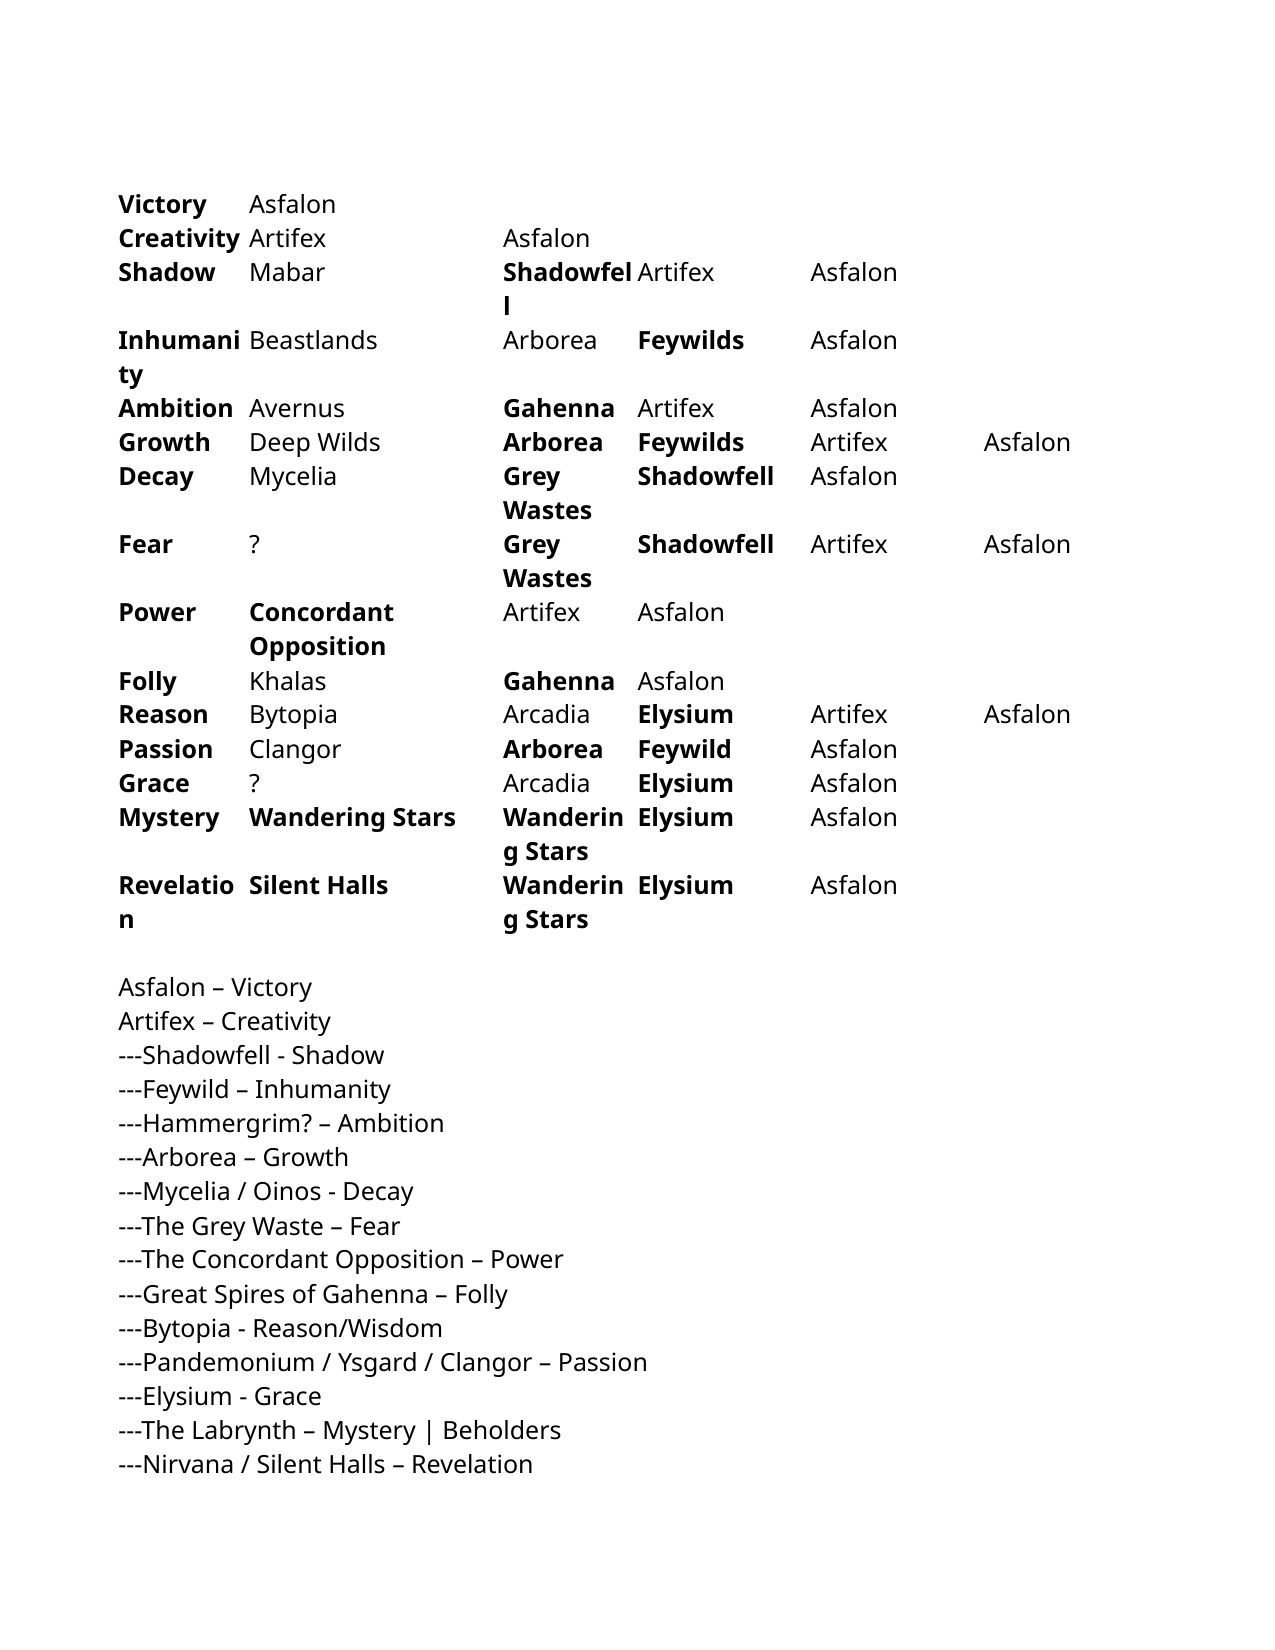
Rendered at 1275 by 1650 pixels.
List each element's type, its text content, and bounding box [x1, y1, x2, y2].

table_cell Shadowfell [503, 254, 637, 322]
table_cell Mystery [118, 799, 249, 867]
table_cell Asfalon [810, 459, 984, 527]
table_cell Artifex [810, 527, 984, 595]
table_cell Growth [118, 425, 249, 459]
table_cell Asfalon [810, 254, 984, 322]
table_cell Decay [118, 459, 249, 527]
table_header [810, 186, 984, 220]
text ---Pandemonium / Ysgard / Clangor – Passion [118, 1344, 1157, 1378]
table_cell ? [249, 527, 503, 595]
table_header Victory [118, 186, 249, 220]
table_cell Artifex [637, 391, 810, 425]
table_cell Feywilds [637, 323, 810, 391]
table_cell Reason [118, 697, 249, 731]
table_cell Arcadia [503, 765, 637, 799]
table_cell Asfalon [637, 663, 810, 697]
table_cell Asfalon [810, 731, 984, 765]
table_cell Asfalon [810, 391, 984, 425]
table_cell Shadow [118, 254, 249, 322]
table_cell Wandering Stars [249, 799, 503, 867]
table_cell Gahenna [503, 663, 637, 697]
table_cell Gahenna [503, 391, 637, 425]
table_cell Wandering Stars [503, 868, 637, 936]
text ---Bytopia - Reason/Wisdom [118, 1310, 1157, 1344]
text ---The Grey Waste – Fear [118, 1208, 1157, 1242]
table_cell [984, 254, 1157, 322]
table_cell ? [249, 765, 503, 799]
text ---Feywild – Inhumanity [118, 1072, 1157, 1106]
text ---Hammergrim? – Ambition [118, 1106, 1157, 1140]
table_cell Arborea [503, 731, 637, 765]
text ---Mycelia / Oinos - Decay [118, 1174, 1157, 1208]
table_cell [984, 799, 1157, 867]
text Artifex – Creativity [118, 1004, 1157, 1038]
table_cell Artifex [810, 425, 984, 459]
table_cell Folly [118, 663, 249, 697]
table_cell Power [118, 595, 249, 663]
table_cell Ambition [118, 391, 249, 425]
table_header Asfalon [249, 186, 503, 220]
table_cell [984, 765, 1157, 799]
table_cell [637, 220, 810, 254]
table_cell Grey Wastes [503, 527, 637, 595]
table_cell [984, 663, 1157, 697]
table_header [503, 186, 637, 220]
text ---The Labrynth – Mystery | Beholders [118, 1412, 1157, 1447]
table_cell [810, 663, 984, 697]
table_cell Artifex [637, 254, 810, 322]
table_cell Artifex [249, 220, 503, 254]
table_cell Feywilds [637, 425, 810, 459]
table_cell Elysium [637, 765, 810, 799]
table_cell Asfalon [984, 527, 1157, 595]
table_cell Asfalon [984, 697, 1157, 731]
table_cell Avernus [249, 391, 503, 425]
table_cell Shadowfell [637, 459, 810, 527]
table_cell [984, 595, 1157, 663]
table_cell Asfalon [810, 799, 984, 867]
table_cell Asfalon [810, 323, 984, 391]
text ---The Concordant Opposition – Power [118, 1242, 1157, 1276]
table_cell [984, 731, 1157, 765]
table_cell Creativity [118, 220, 249, 254]
table_cell Asfalon [810, 868, 984, 936]
table_cell Asfalon [637, 595, 810, 663]
table_cell Arborea [503, 323, 637, 391]
table_header [637, 186, 810, 220]
table_cell Arborea [503, 425, 637, 459]
table_cell Wandering Stars [503, 799, 637, 867]
table_cell Asfalon [503, 220, 637, 254]
table_cell Artifex [810, 697, 984, 731]
table_cell Concordant Opposition [249, 595, 503, 663]
table_header [984, 186, 1157, 220]
table_cell Beastlands [249, 323, 503, 391]
table_cell Arcadia [503, 697, 637, 731]
table_cell Fear [118, 527, 249, 595]
text ---Great Spires of Gahenna – Folly [118, 1276, 1157, 1310]
table_cell Asfalon [984, 425, 1157, 459]
table_cell [810, 595, 984, 663]
table_cell Passion [118, 731, 249, 765]
table_cell Asfalon [810, 765, 984, 799]
table_cell Grey Wastes [503, 459, 637, 527]
table_cell Revelation [118, 868, 249, 936]
text ---Shadowfell - Shadow [118, 1038, 1157, 1072]
text Asfalon – Victory [118, 970, 1157, 1004]
table_cell Feywild [637, 731, 810, 765]
table_cell Inhumanity [118, 323, 249, 391]
table_cell Clangor [249, 731, 503, 765]
table_cell Bytopia [249, 697, 503, 731]
table_cell Elysium [637, 799, 810, 867]
text ---Arborea – Growth [118, 1140, 1157, 1174]
table_cell Elysium [637, 697, 810, 731]
table_cell [810, 220, 984, 254]
table_cell Khalas [249, 663, 503, 697]
table_cell [984, 868, 1157, 936]
text ---Elysium - Grace [118, 1378, 1157, 1412]
table_cell [984, 391, 1157, 425]
table_cell Artifex [503, 595, 637, 663]
table_cell [984, 220, 1157, 254]
table_cell Grace [118, 765, 249, 799]
table_cell Elysium [637, 868, 810, 936]
table_cell Deep Wilds [249, 425, 503, 459]
table_cell [984, 323, 1157, 391]
table_cell Mabar [249, 254, 503, 322]
table_cell [984, 459, 1157, 527]
table_cell Mycelia [249, 459, 503, 527]
table_cell Shadowfell [637, 527, 810, 595]
table_cell Silent Halls [249, 868, 503, 936]
text ---Nirvana / Silent Halls – Revelation [118, 1447, 1157, 1481]
